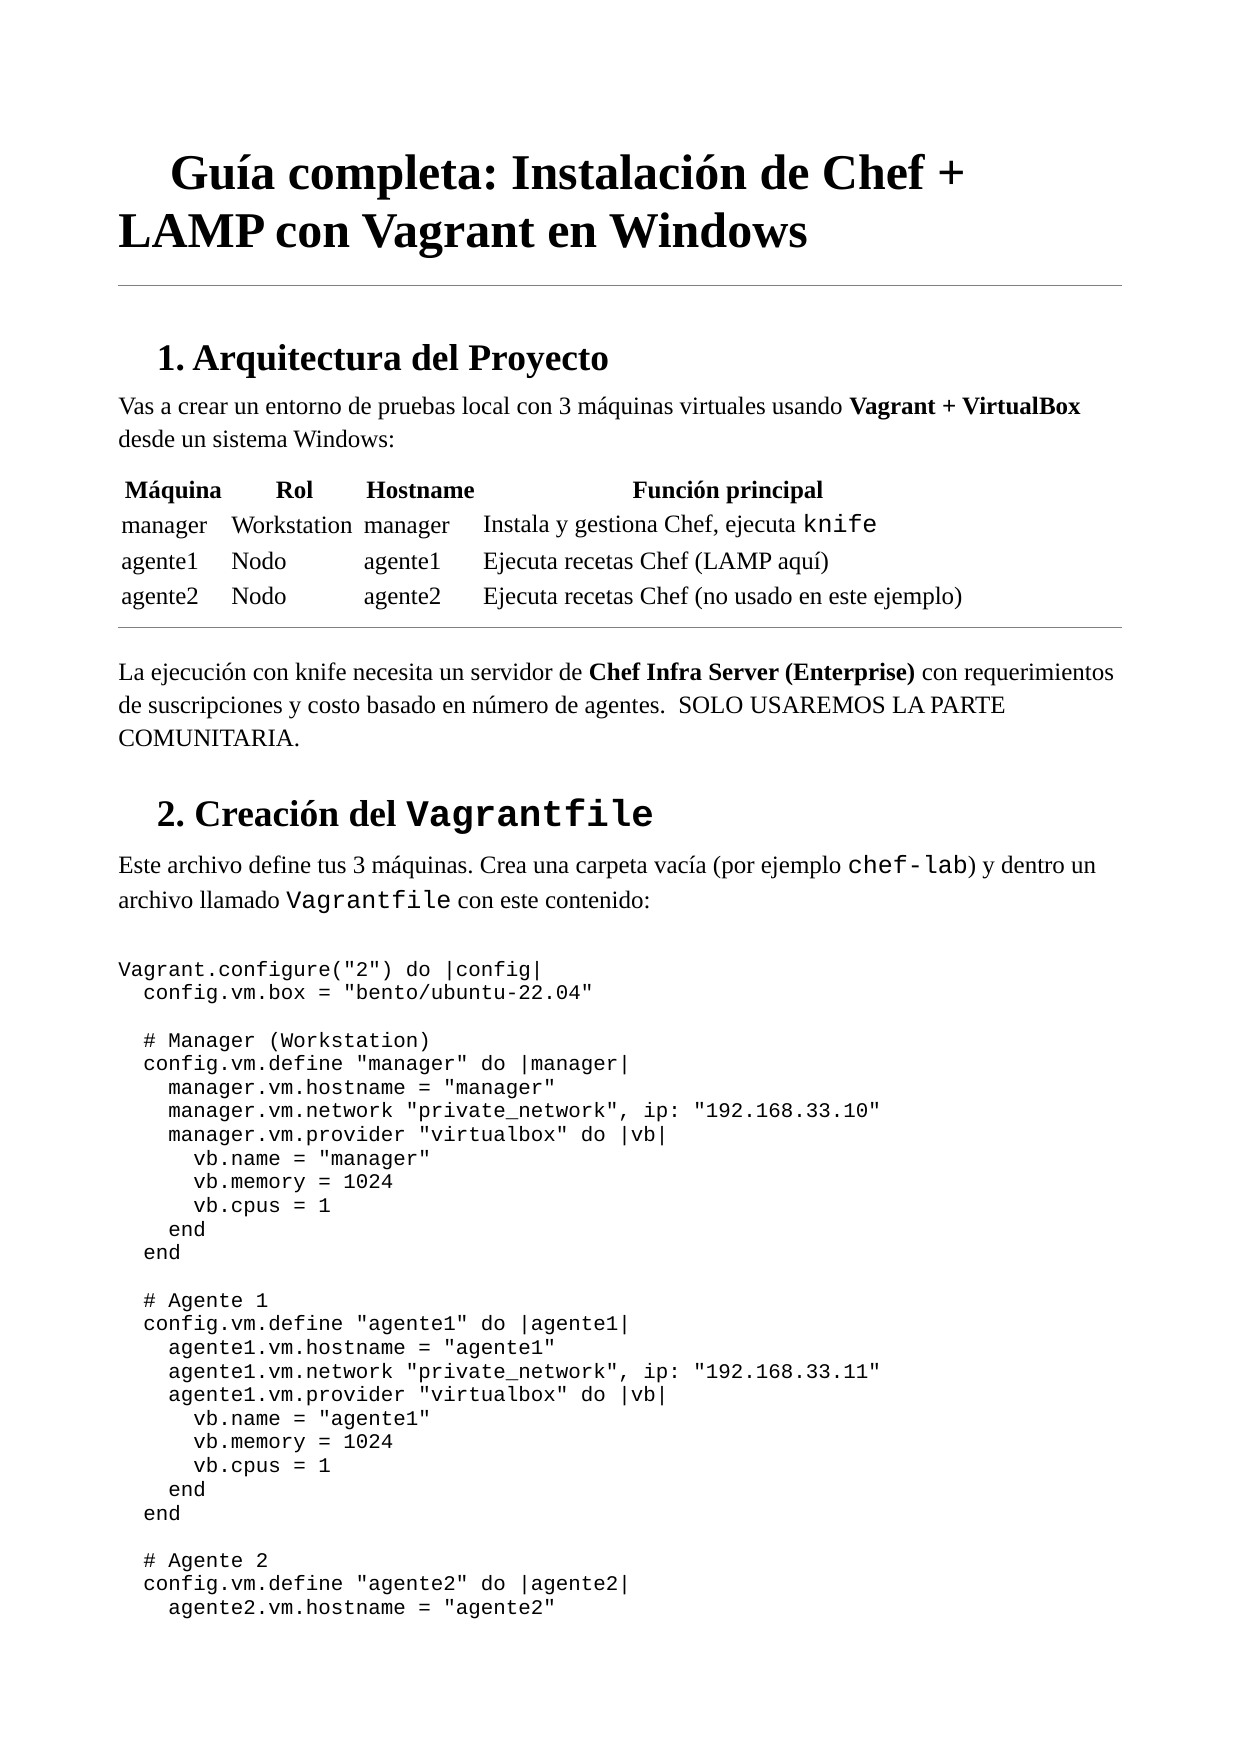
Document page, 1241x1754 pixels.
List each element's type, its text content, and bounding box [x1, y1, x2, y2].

table_cell agente1 [118, 543, 228, 578]
text # Manager (Workstation) [118, 1029, 1122, 1053]
text vb.cpus = 1 [118, 1455, 1122, 1479]
text vb.memory = 1024 [118, 1432, 1122, 1455]
table_cell manager [118, 507, 228, 543]
text end [118, 1219, 1122, 1242]
text vb.name = "manager" [118, 1148, 1122, 1171]
table_header Función principal [480, 472, 976, 507]
text agente2.vm.hostname = "agente2" [118, 1597, 1122, 1621]
text agente1.vm.hostname = "agente1" [118, 1337, 1122, 1361]
text end [118, 1502, 1122, 1526]
table_cell Nodo [228, 578, 361, 612]
table_cell Ejecuta recetas Chef (no usado en este ejemplo) [480, 578, 976, 612]
text end [118, 1242, 1122, 1266]
text config.vm.box = "bento/ubuntu-22.04" [118, 982, 1122, 1006]
text # Agente 1 [118, 1290, 1122, 1313]
table_cell Instala y gestiona Chef, ejecuta knife [480, 507, 976, 543]
text agente1.vm.network "private_network", ip: "192.168.33.11" [118, 1361, 1122, 1384]
table_cell Nodo [228, 543, 361, 578]
table_cell agente1 [361, 543, 480, 578]
text Vagrant.configure("2") do |config| [118, 959, 1122, 982]
subtitle 🧰 Guía completa: Instalación de Chef + LAMP con Vagrant en Windows [118, 143, 1122, 258]
text La ejecución con knife necesita un servidor de Chef Infra Server (Enterprise) con requerimientos de suscripciones y costo basado en número de agentes. SOLO USAREMOS LA PARTE COMUNITARIA. [118, 657, 1122, 751]
table_header Hostname [361, 472, 480, 507]
table_cell manager [361, 507, 480, 543]
text vb.name = "agente1" [118, 1408, 1122, 1432]
subtitle 🔸 2. Creación del Vagrantfile [118, 791, 1122, 837]
text vb.cpus = 1 [118, 1195, 1122, 1219]
text config.vm.define "agente1" do |agente1| [118, 1313, 1122, 1337]
text vb.memory = 1024 [118, 1171, 1122, 1195]
text manager.vm.hostname = "manager" [118, 1077, 1122, 1101]
table_header Rol [228, 472, 361, 507]
text agente1.vm.provider "virtualbox" do |vb| [118, 1384, 1122, 1408]
table_cell agente2 [118, 578, 228, 612]
table_cell Ejecuta recetas Chef (LAMP aquí) [480, 543, 976, 578]
subtitle 🔸 1. Arquitectura del Proyecto [118, 336, 1122, 379]
table_cell Workstation [228, 507, 361, 543]
text config.vm.define "agente2" do |agente2| [118, 1573, 1122, 1597]
text # Agente 2 [118, 1550, 1122, 1573]
text manager.vm.network "private_network", ip: "192.168.33.10" [118, 1101, 1122, 1124]
text Este archivo define tus 3 máquinas. Crea una carpeta vacía (por ejemplo chef-lab) y dentro un archivo llamado Vagrantfile con este contenido: [118, 850, 1122, 916]
text config.vm.define "manager" do |manager| [118, 1053, 1122, 1077]
table_header Máquina [118, 472, 228, 507]
table_cell agente2 [361, 578, 480, 612]
text end [118, 1479, 1122, 1502]
text Vas a crear un entorno de pruebas local con 3 máquinas virtuales usando Vagrant + VirtualBox desde un sistema Windows: [118, 391, 1122, 453]
text manager.vm.provider "virtualbox" do |vb| [118, 1124, 1122, 1148]
